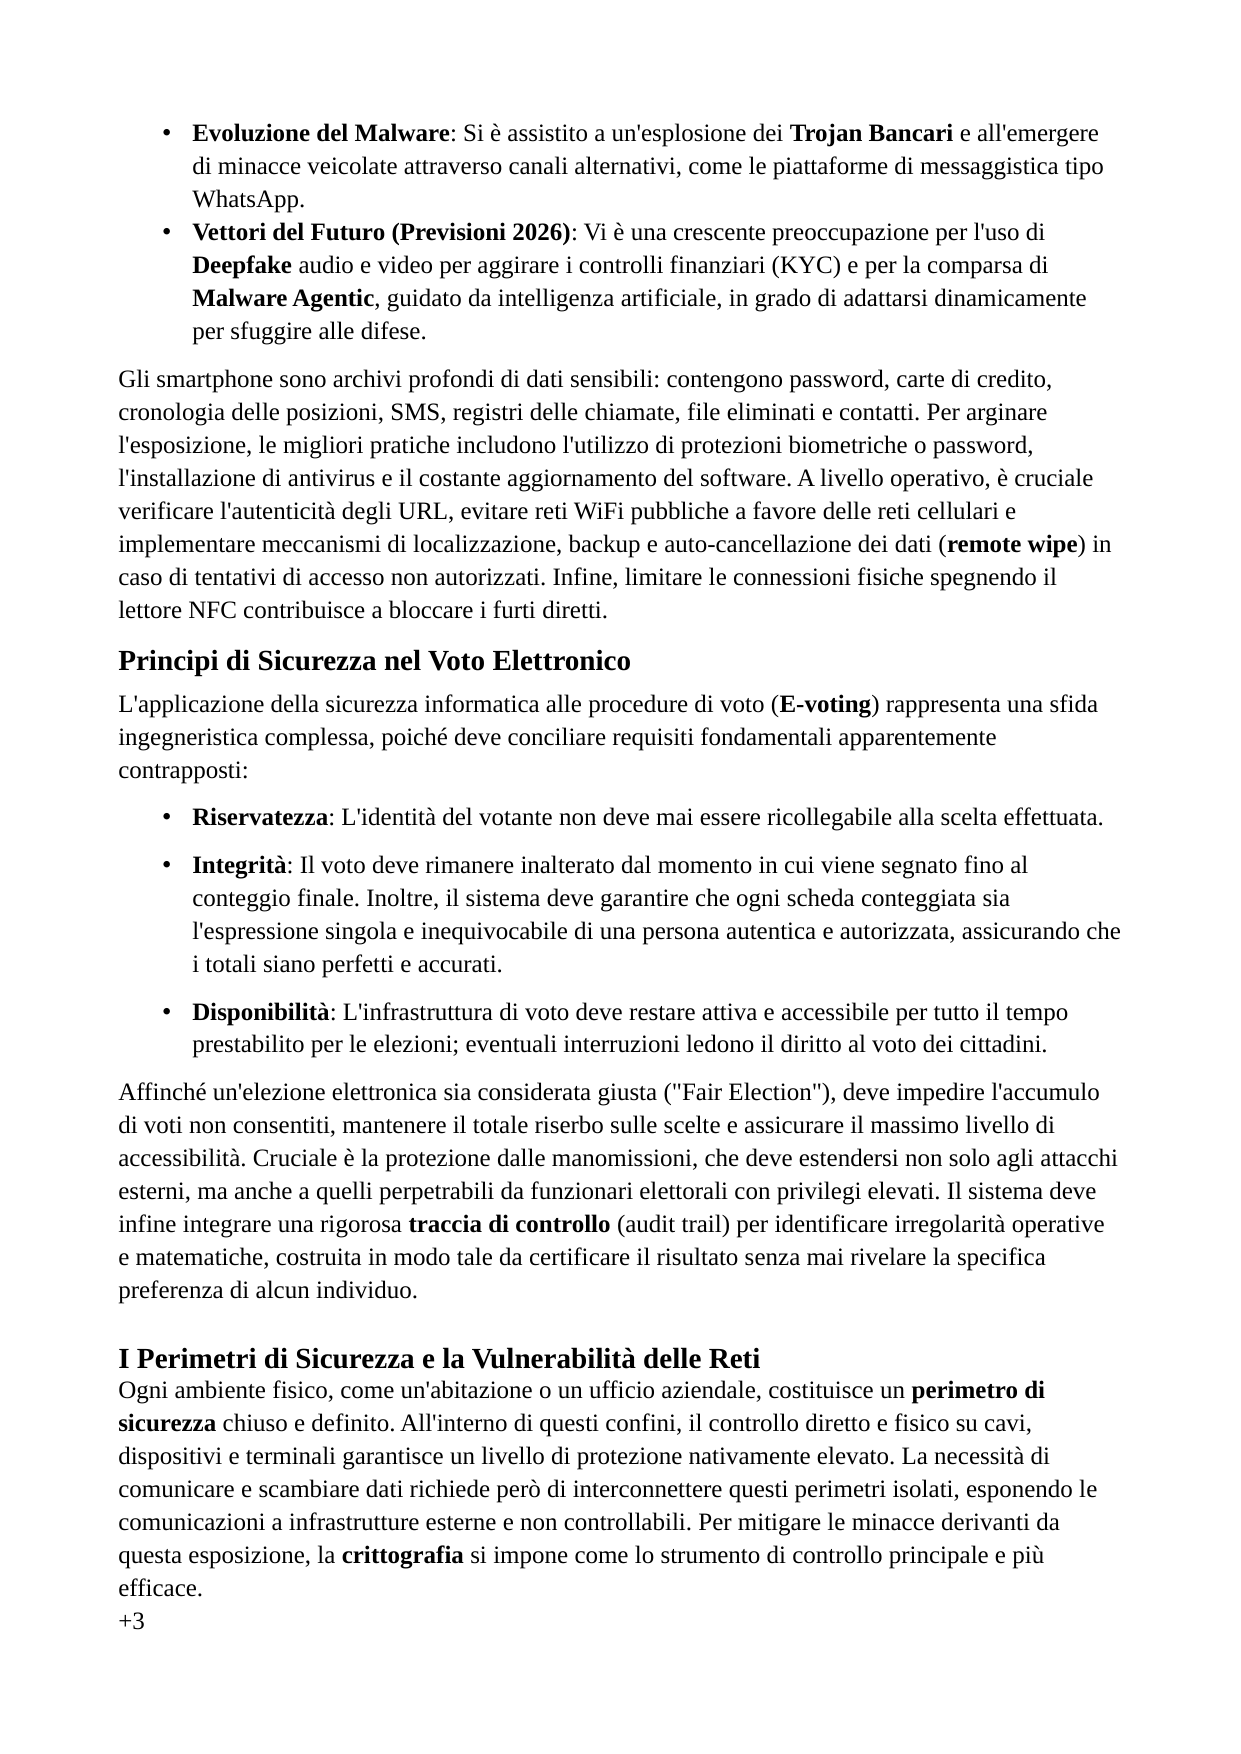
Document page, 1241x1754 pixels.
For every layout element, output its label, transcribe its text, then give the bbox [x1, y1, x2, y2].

list Integrità: Il voto deve rimanere inalterato dal momento in cui viene segnato fino al conteggio finale. Inoltre, il sistema deve garantire che ogni scheda conteggiata sia l'espressione singola e inequivocabile di una persona autentica e autorizzata, assicurando che i totali siano perfetti e accurati. [162, 850, 1122, 978]
text +3 [118, 1606, 1122, 1635]
list Vettori del Futuro (Previsioni 2026): Vi è una crescente preoccupazione per l'uso di Deepfake audio e video per aggirare i controlli finanziari (KYC) e per la comparsa di Malware Agentic, guidato da intelligenza artificiale, in grado di adattarsi dinamicamente per sfuggire alle difese. [162, 217, 1122, 345]
text Affinché un'elezione elettronica sia considerata giusta ("Fair Election"), deve impedire l'accumulo di voti non consentiti, mantenere il totale riserbo sulle scelte e assicurare il massimo livello di accessibilità. Cruciale è la protezione dalle manomissioni, che deve estendersi non solo agli attacchi esterni, ma anche a quelli perpetrabili da funzionari elettorali con privilegi elevati. Il sistema deve infine integrare una rigorosa traccia di controllo (audit trail) per identificare irregolarità operative e matematiche, costruita in modo tale da certificare il risultato senza mai rivelare la specifica preferenza di alcun individuo. [118, 1077, 1122, 1304]
subtitle Principi di Sicurezza nel Voto Elettronico [118, 643, 1122, 676]
list Riservatezza: L'identità del votante non deve mai essere ricollegabile alla scelta effettuata. [162, 802, 1122, 831]
list Evoluzione del Malware: Si è assistito a un'esplosione dei Trojan Bancari e all'emergere di minacce veicolate attraverso canali alternativi, come le piattaforme di messaggistica tipo WhatsApp. [162, 118, 1122, 213]
text Ogni ambiente fisico, come un'abitazione o un ufficio aziendale, costituisce un perimetro di sicurezza chiuso e definito. All'interno di questi confini, il controllo diretto e fisico su cavi, dispositivi e terminali garantisce un livello di protezione nativamente elevato. La necessità di comunicare e scambiare dati richiede però di interconnettere questi perimetri isolati, esponendo le comunicazioni a infrastrutture esterne e non controllabili. Per mitigare le minacce derivanti da questa esposizione, la crittografia si impone come lo strumento di controllo principale e più efficace. [118, 1375, 1122, 1602]
subtitle I Perimetri di Sicurezza e la Vulnerabilità delle Reti [118, 1341, 1122, 1375]
text Gli smartphone sono archivi profondi di dati sensibili: contengono password, carte di credito, cronologia delle posizioni, SMS, registri delle chiamate, file eliminati e contatti. Per arginare l'esposizione, le migliori pratiche includono l'utilizzo di protezioni biometriche o password, l'installazione di antivirus e il costante aggiornamento del software. A livello operativo, è cruciale verificare l'autenticità degli URL, evitare reti WiFi pubbliche a favore delle reti cellulari e implementare meccanismi di localizzazione, backup e auto-cancellazione dei dati (remote wipe) in caso di tentativi di accesso non autorizzati. Infine, limitare le connessioni fisiche spegnendo il lettore NFC contribuisce a bloccare i furti diretti. [118, 364, 1122, 624]
text L'applicazione della sicurezza informatica alle procedure di voto (E-voting) rappresenta una sfida ingegneristica complessa, poiché deve conciliare requisiti fondamentali apparentemente contrapposti: [118, 689, 1122, 783]
list Disponibilità: L'infrastruttura di voto deve restare attiva e accessibile per tutto il tempo prestabilito per le elezioni; eventuali interruzioni ledono il diritto al voto dei cittadini. [162, 997, 1122, 1058]
